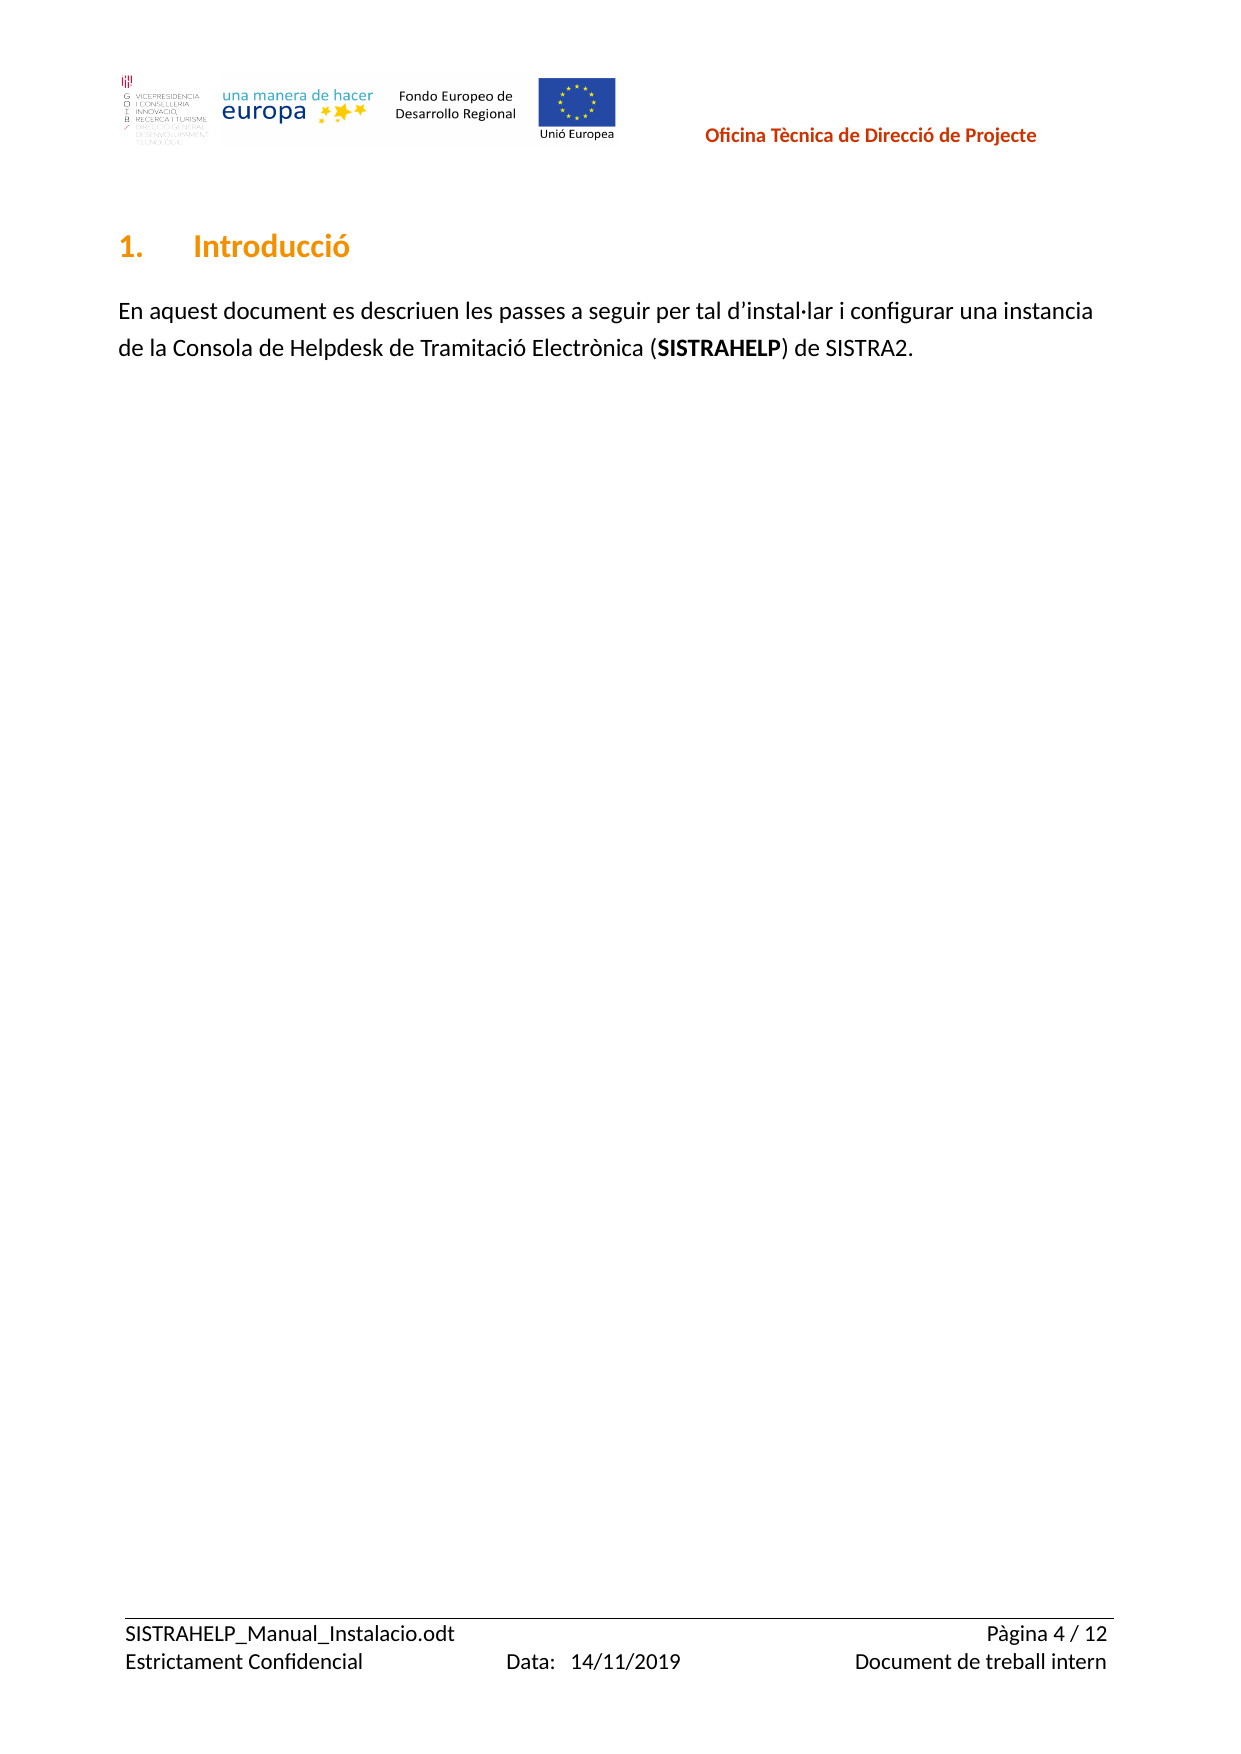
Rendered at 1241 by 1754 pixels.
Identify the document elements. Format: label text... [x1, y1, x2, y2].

picture [118, 73, 213, 147]
subtitle Introducció [118, 225, 1122, 266]
text En aquest document es descriuen les passes a seguir per tal d’instal·lar i configurar una instancia de la Consola de Helpdesk de Tramitació Electrònica (SISTRAHELP) de SISTRA2. [118, 295, 1122, 362]
picture [219, 73, 621, 147]
